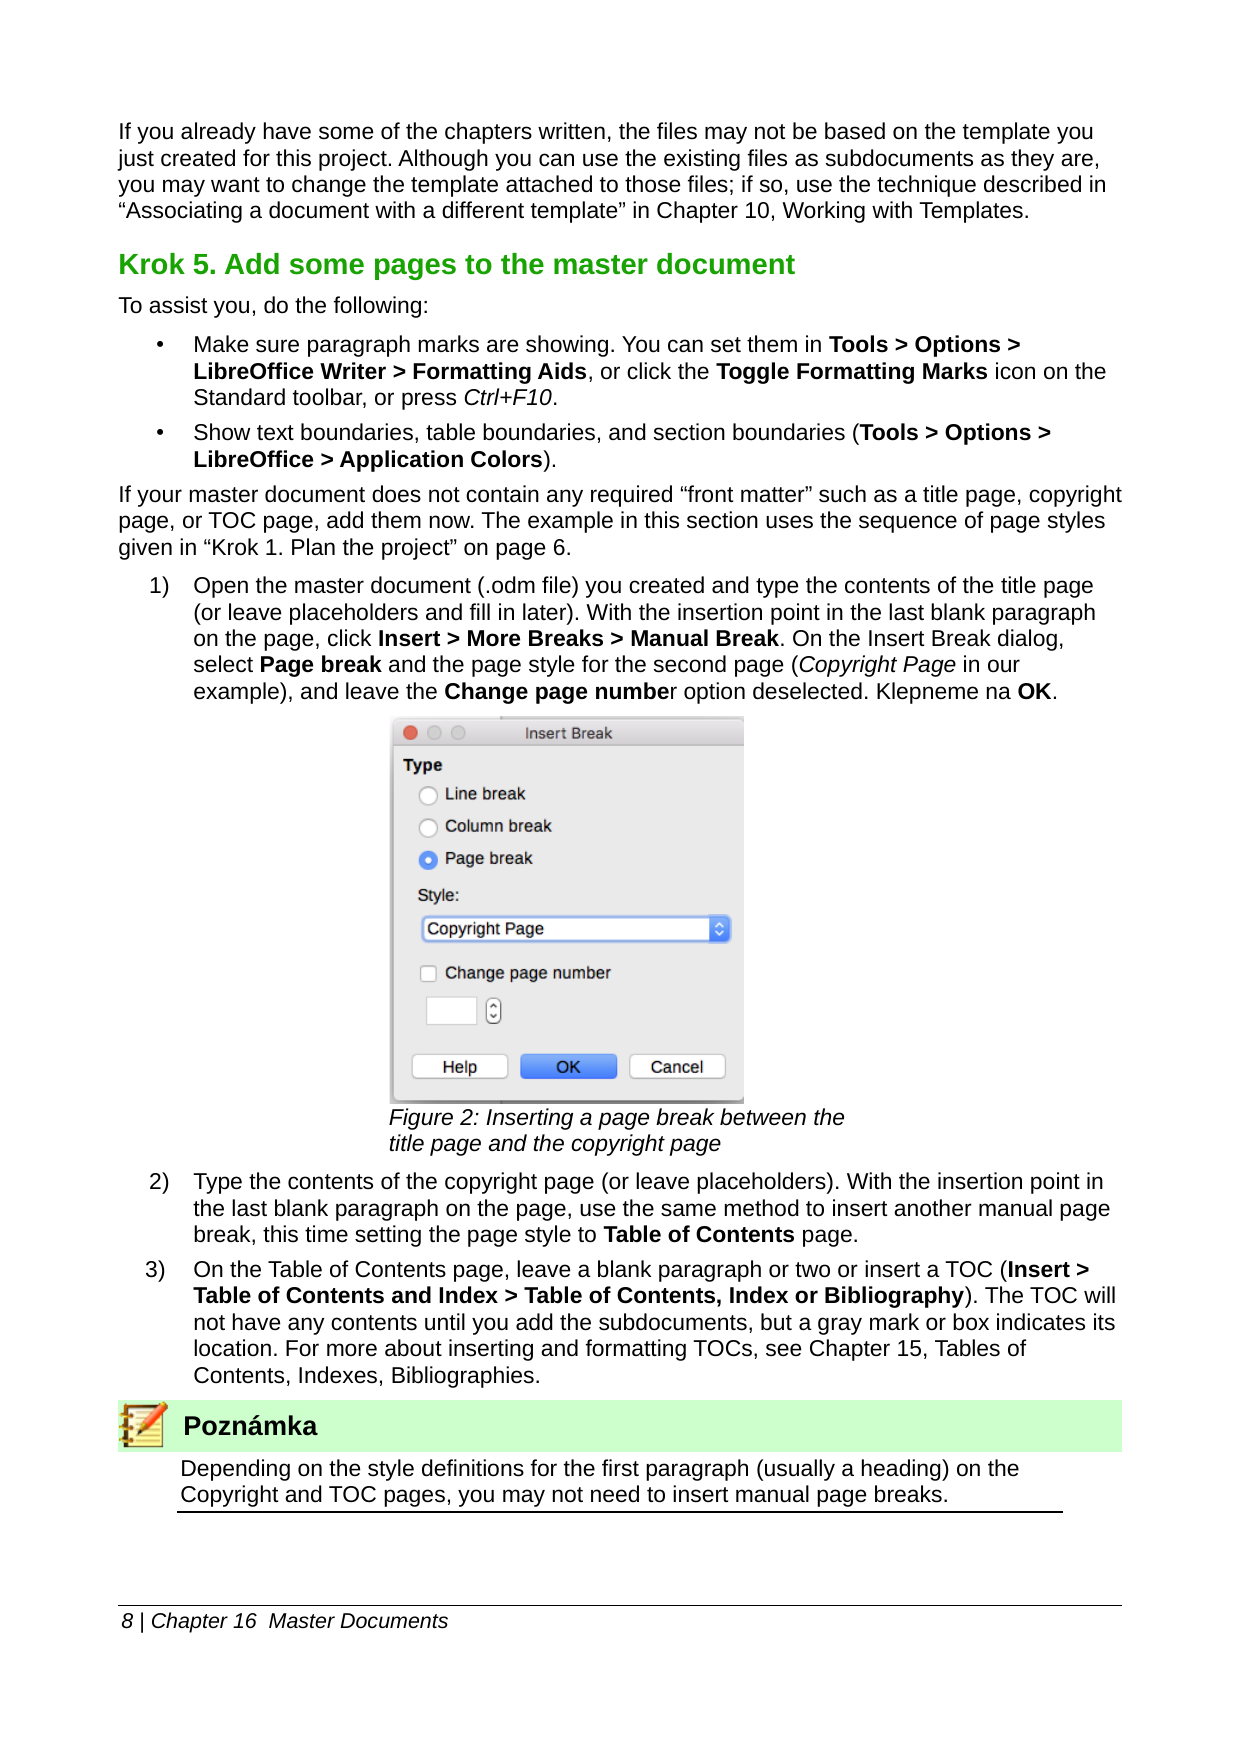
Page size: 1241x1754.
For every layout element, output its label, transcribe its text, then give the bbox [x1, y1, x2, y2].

subtitle Krok 5. Add some pages to the master document [118, 247, 1122, 281]
subtitle Poznámka [118, 1400, 1122, 1452]
list Type the contents of the copyright page (or leave placeholders). With the insertion point in the last blank paragraph on the page, use the same method to insert another manual page break, this time setting the page style to Table of Contents page. [169, 1168, 1122, 1247]
text If you already have some of the chapters written, the files may not be based on the template you just created for this project. Although you can use the existing files as subdocuments as they are, you may want to change the template attached to those files; if so, use the technique described in “Associating a document with a different template” in Chapter 10, Working with Templates. [118, 118, 1122, 223]
list To assist you, do the following: [118, 292, 1122, 319]
text If your master document does not contain any required “front matter” such as a title page, copyright page, or TOC page, add them now. The example in this section uses the sequence of page styles given in “Step 1. Plan the project” on page 6. [118, 481, 1122, 560]
text Figure 2: Inserting a page break between the title page and the copyright page [389, 716, 851, 1156]
list Open the master document (.odm file) you created and type the contents of the title page (or leave placeholders and fill in later). With the insertion point in the last blank paragraph on the page, click Insert > More Breaks > Manual Break. On the Insert Break dialog, select Page break and the page style for the second page (Copyright Page in our example), and leave the Change page number option deselected. Klepneme na OK. [169, 572, 1122, 704]
text Depending on the style definitions for the first paragraph (usually a heading) on the Copyright and TOC pages, you may not need to insert manual page breaks. [177, 1452, 1063, 1511]
picture [389, 716, 744, 1104]
list Make sure paragraph marks are showing. You can set them in Tools > Options > LibreOffice Writer > Formatting Aids, or click the Toggle Formatting Marks icon on the Standard toolbar, or press Ctrl+F10. [156, 331, 1122, 410]
list On the Table of Contents page, leave a blank paragraph or two or insert a TOC (Insert > Table of Contents and Index > Table of Contents, Index or Bibliography). The TOC will not have any contents until you add the subdocuments, but a gray mark or box indicates its location. For more about inserting and formatting TOCs, see Chapter 15, Tables of Contents, Indexes, Bibliographies. [165, 1256, 1122, 1388]
picture [119, 1400, 170, 1451]
list Show text boundaries, table boundaries, and section boundaries (Tools > Options > LibreOffice > Application Colors). [156, 419, 1122, 472]
